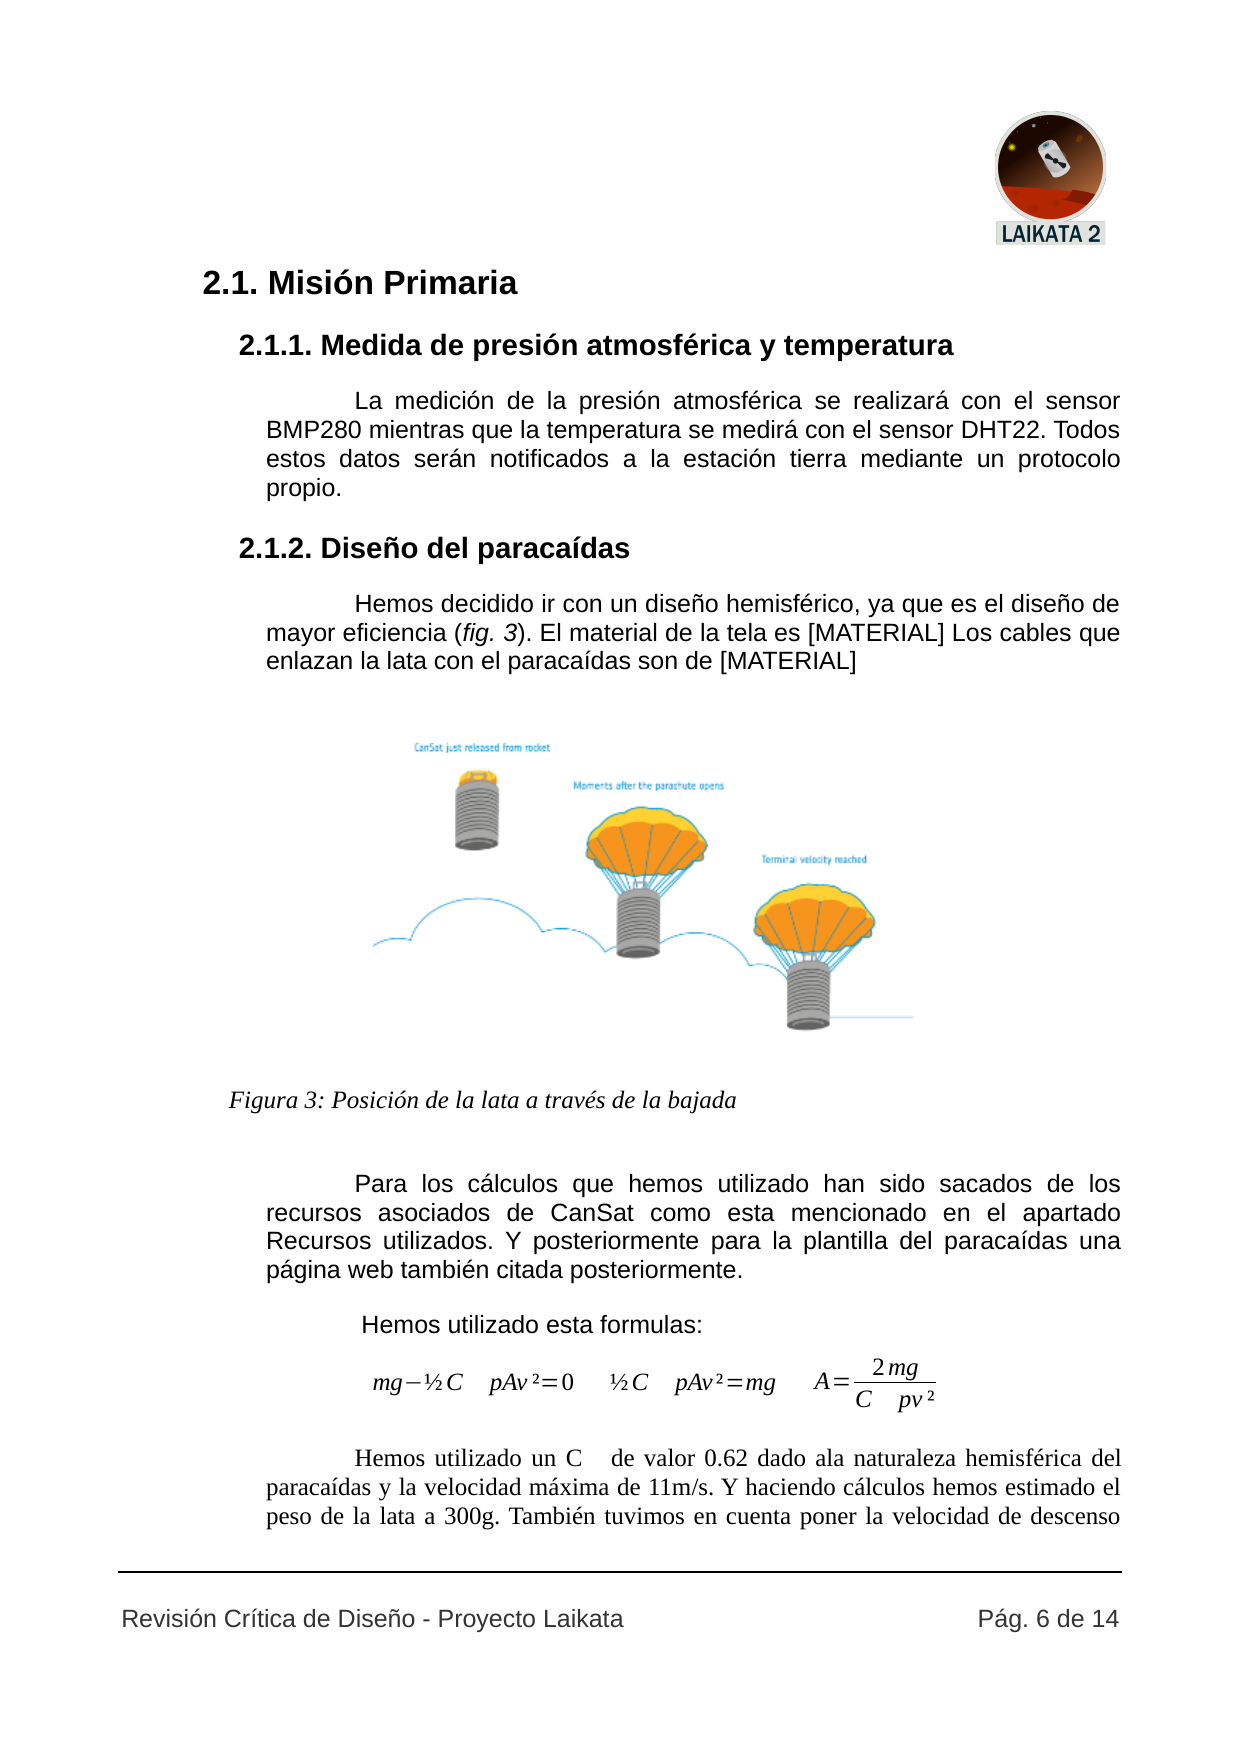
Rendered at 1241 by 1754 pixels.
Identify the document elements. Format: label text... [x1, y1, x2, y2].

text [229, 712, 1012, 724]
text Para los cálculos que hemos utilizado han sido sacados de los recursos asociados de CanSat como esta mencionado en el apartado Recursos utilizados. Y posteriormente para la plantilla del paracaídas una página web también citada posteriormente. [266, 1169, 1122, 1284]
subtitle Misión Primaria [193, 263, 1122, 301]
text Hemos utilizado esta formulas: [266, 1310, 1122, 1339]
picture [228, 724, 1012, 1085]
picture [995, 111, 1107, 245]
text Figura 3: Posición de la lata a través de la bajada [229, 1085, 1012, 1113]
text Hemos decidido ir con un diseño hemisférico, ya que es el diseño de mayor eficiencia (fig. 3). El material de la tela es [MATERIAL] Los cables que enlazan la lata con el paracaídas son de [MATERIAL] [266, 589, 1122, 675]
text La medición de la presión atmosférica se realizará con el sensor BMP280 mientras que la temperatura se medirá con el sensor DHT22. Todos estos datos serán notificados a la estación tierra mediante un protocolo propio. [266, 386, 1122, 501]
subtitle Diseño del paracaídas [231, 531, 1122, 564]
subtitle Medida de presión atmosférica y temperatura [231, 328, 1122, 362]
text Hemos utilizado un C🇩 de valor 0.62 dado ala naturaleza hemisférica del paracaídas y la velocidad máxima de 11m/s. Y haciendo cálculos hemos estimado el peso de la lata a 300g. También tuvimos en cuenta poner la velocidad de descenso [266, 1443, 1122, 1530]
